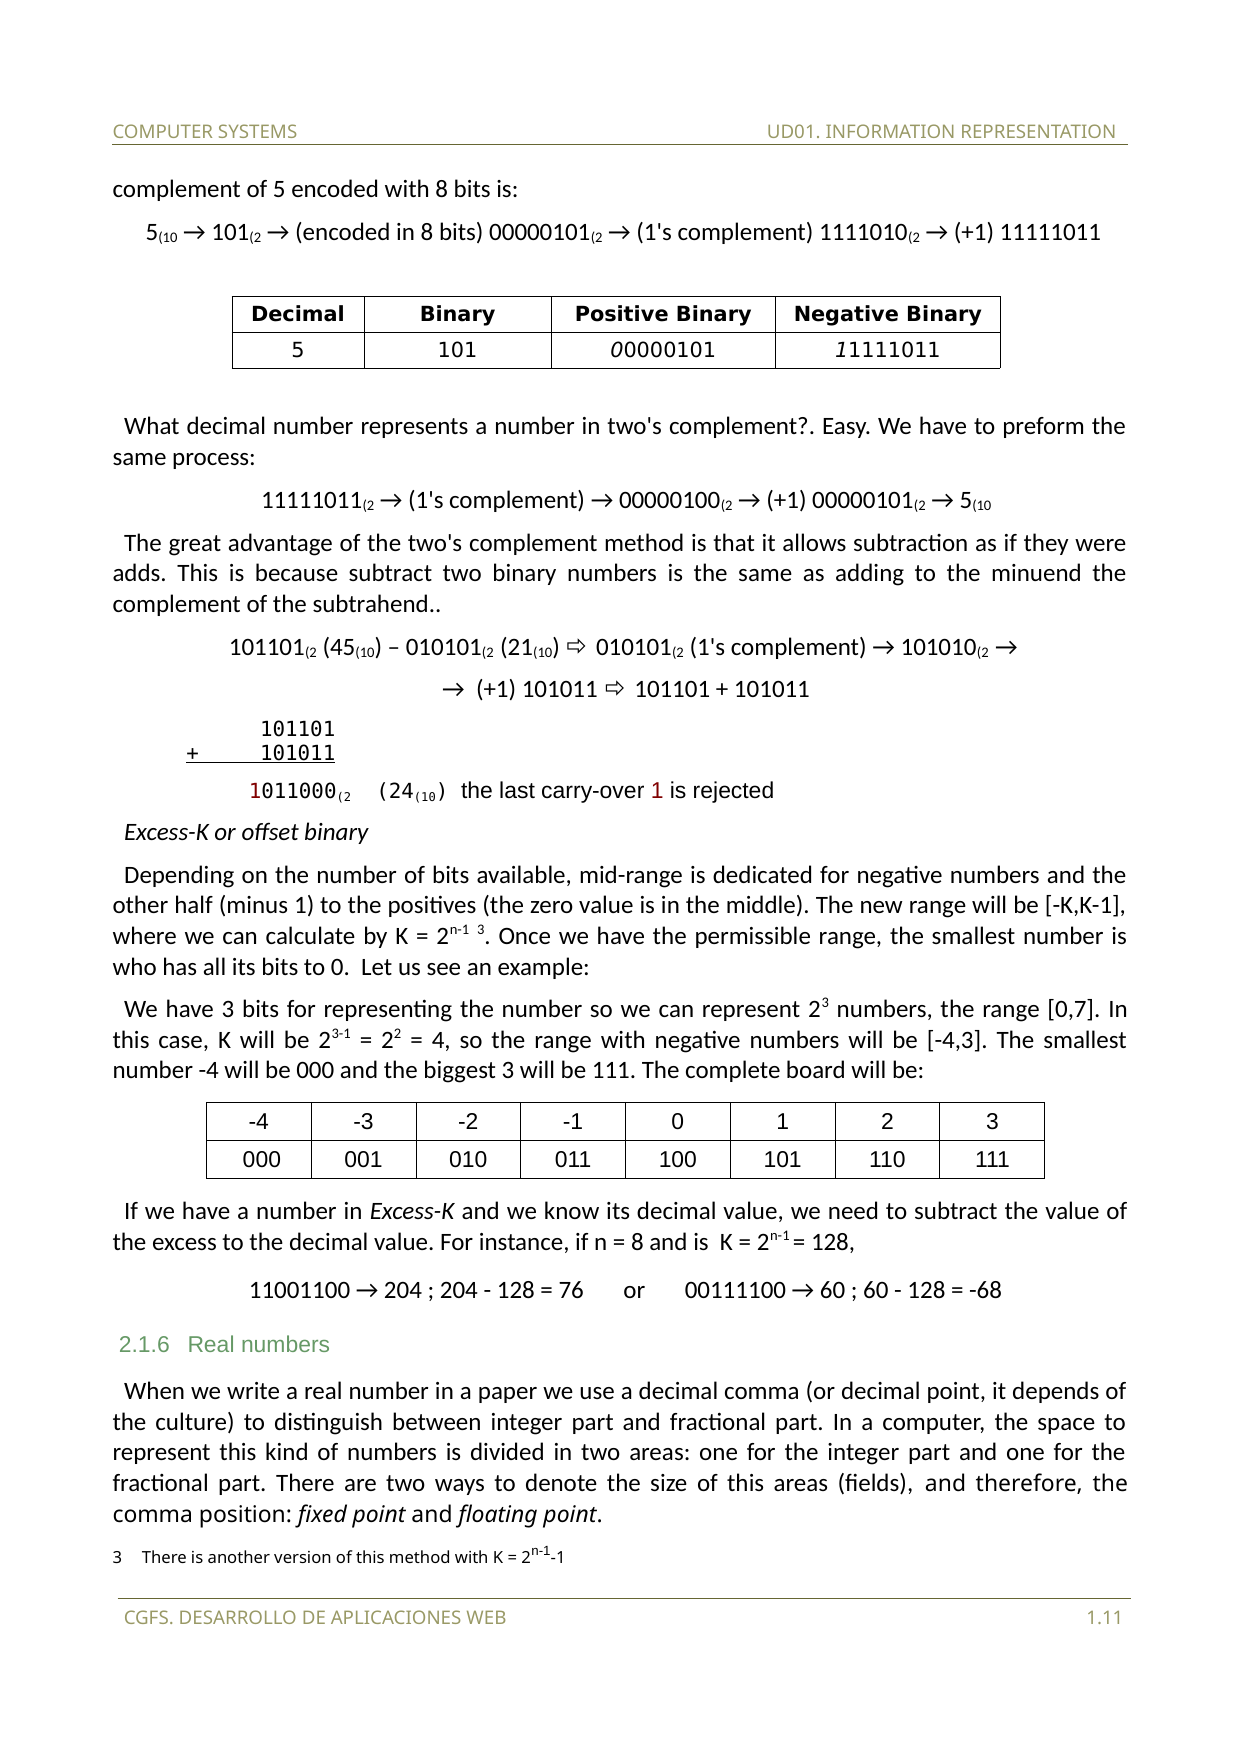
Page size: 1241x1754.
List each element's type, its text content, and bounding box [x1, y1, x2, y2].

text 5(10 → 101(2 → (encoded in 8 bits) 00000101(2 → (1's complement) 1111010(2 → (+1) 11111011 [112, 216, 1128, 247]
table_cell 001 [312, 1141, 416, 1178]
table_cell 100 [626, 1141, 730, 1178]
text If we have a number in Excess-K and we know its decimal value, we need to subtract the value of the excess to the decimal value. For instance, if n = 8 and is K = 2n-1 = 128, [112, 1195, 1128, 1256]
table_cell 010 [417, 1141, 520, 1178]
text We have 3 bits for representing the number so we can represent 23 numbers, the range [0,7]. In this case, K will be 23-1 = 22 = 4, so the range with negative numbers will be [-4,3]. The smallest number -4 will be 000 and the biggest 3 will be 111. The complete board will be: [112, 994, 1128, 1085]
table_cell 101 [731, 1141, 835, 1178]
text Excess-K or offset binary [112, 816, 1128, 847]
text The great advantage of the two's complement method is that it allows subtraction as if they were adds. This is because subtract two binary numbers is the same as adding to the minuend the complement of the subtrahend.. [112, 527, 1128, 618]
table_cell 11111011 [776, 333, 1000, 368]
text 101101 + 101011 [112, 717, 1128, 765]
table_header -4 [207, 1103, 311, 1140]
table_cell 111 [940, 1141, 1044, 1178]
table_header 0 [626, 1103, 730, 1140]
text 1011000(2 (24(10) the last carry-over 1 is rejected [112, 777, 1128, 804]
subtitle Real numbers [112, 1331, 1128, 1357]
text Depending on the number of bits available, mid-range is dedicated for negative numbers and the other half (minus 1) to the positives (the zero value is in the middle). The new range will be [-K,K-1], where we can calculate by K = 2n-1 . Once we have the permissible range, the smallest number is who has all its bits to 0. Let us see an example: [112, 859, 1128, 981]
table_header Decimal [233, 297, 364, 332]
table_header -1 [521, 1103, 625, 1140]
text 11111011(2 → (1's complement) → 00000100(2 → (+1) 00000101(2 → 5(10 [112, 484, 1128, 514]
table_cell 5 [233, 333, 364, 368]
table_header Binary [365, 297, 551, 332]
table_header Positive Binary [552, 297, 775, 332]
table_header -3 [312, 1103, 416, 1140]
table_cell 110 [836, 1141, 939, 1178]
table_cell 000 [207, 1141, 311, 1178]
table_header 3 [940, 1103, 1044, 1140]
table_header -2 [417, 1103, 520, 1140]
text → (+1) 101011  101101 + 101011 [112, 674, 1128, 704]
text 11001100 → 204 ; 204 - 128 = 76 or 00111100 → 60 ; 60 - 128 = -68 [112, 1275, 1128, 1305]
table_cell 00000101 [552, 333, 775, 368]
table_cell 101 [365, 333, 551, 368]
text When we write a real number in a paper we use a decimal comma (or decimal point, it depends of the culture) to distinguish between integer part and fractional part. In a computer, the space to represent this kind of numbers is divided in two areas: one for the integer part and one for the fractional part. There are two ways to denote the size of this areas (fields), and therefore, the comma position: fixed point and floating point. [112, 1375, 1128, 1529]
text complement of 5 encoded with 8 bits is: [112, 173, 1128, 204]
text There is another version of this method with K = 2n-1-1 [112, 1542, 1128, 1569]
table_header Negative Binary [776, 297, 1000, 332]
table_header 2 [836, 1103, 939, 1140]
table_header 1 [731, 1103, 835, 1140]
table_cell 011 [521, 1141, 625, 1178]
text What decimal number represents a number in two's complement?. Easy. We have to preform the same process: [112, 410, 1128, 471]
text 101101(2 (45(10) – 010101(2 (21(10)  010101(2 (1's complement) → 101010(2 → [112, 631, 1128, 661]
